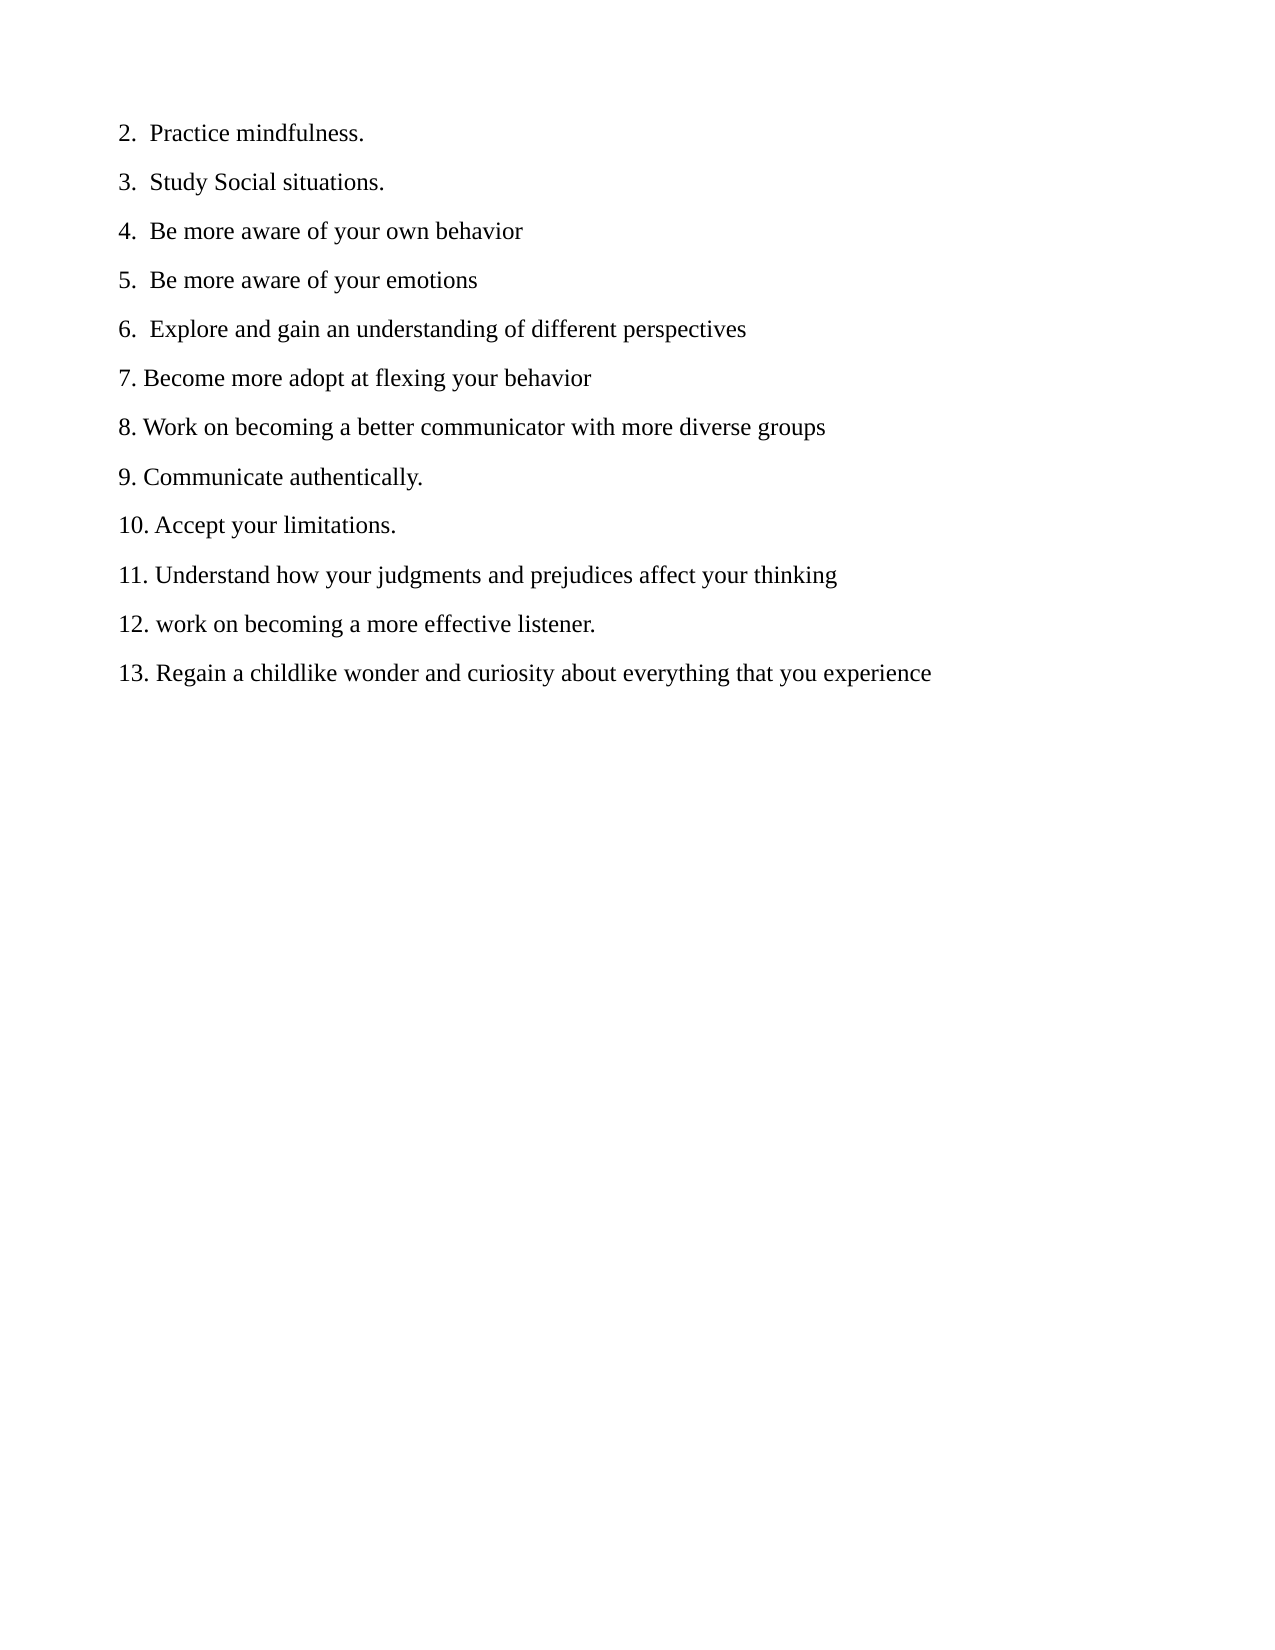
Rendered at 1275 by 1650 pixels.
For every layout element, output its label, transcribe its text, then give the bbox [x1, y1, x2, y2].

text 13. Regain a childlike wonder and curiosity about everything that you experience [118, 658, 1157, 687]
text 10. Accept your limitations. [118, 511, 1157, 539]
text 11. Understand how your judgments and prejudices affect your thinking [118, 560, 1157, 588]
text 9. Communicate authentically. [118, 462, 1157, 490]
text 3. Study Social situations. [118, 167, 1157, 196]
text 4. Be more aware of your own behavior [118, 216, 1157, 245]
text 2. Practice mindfulness. [118, 118, 1157, 147]
text 12. work on becoming a more effective listener. [118, 609, 1157, 637]
text 7. Become more adopt at flexing your behavior [118, 363, 1157, 392]
text 5. Be more aware of your emotions [118, 265, 1157, 294]
text 8. Work on becoming a better communicator with more diverse groups [118, 412, 1157, 441]
text 6. Explore and gain an understanding of different perspectives [118, 314, 1157, 343]
